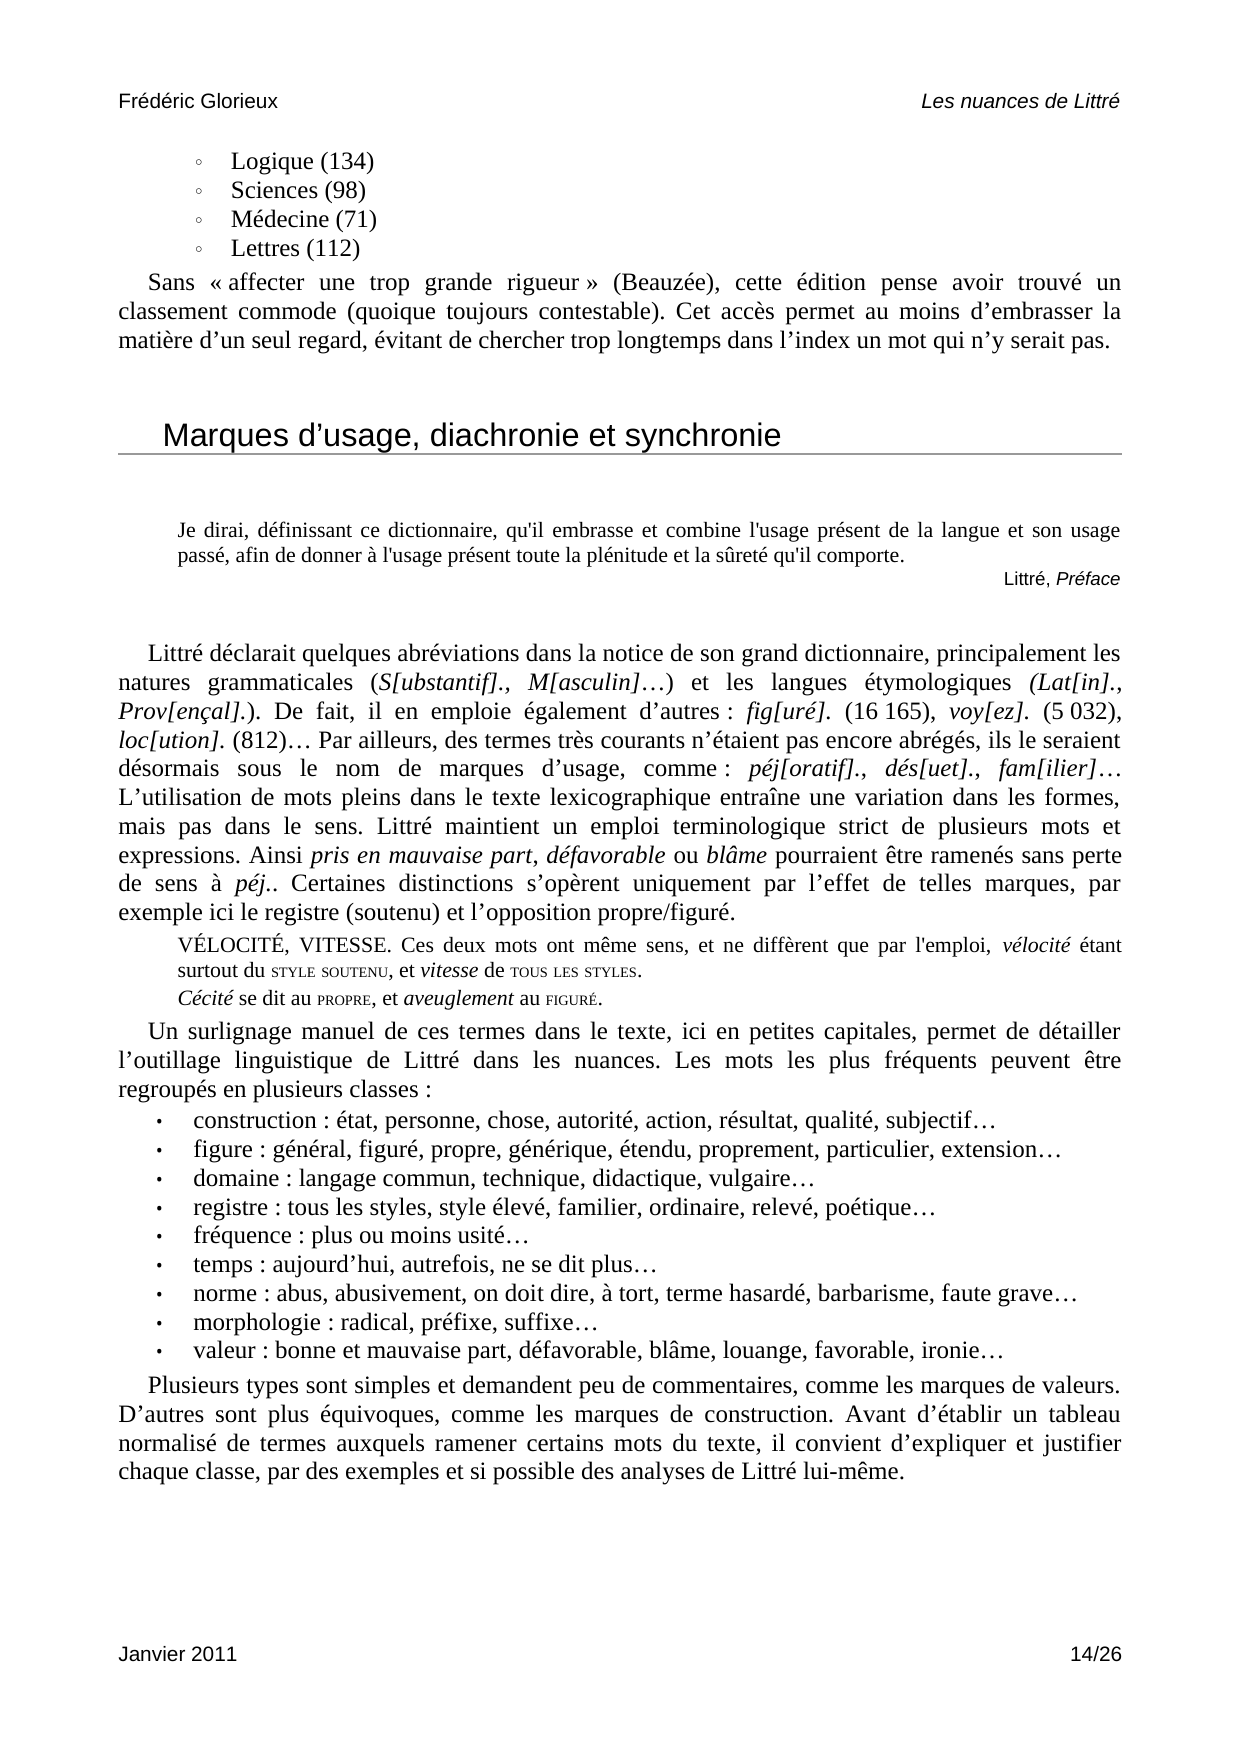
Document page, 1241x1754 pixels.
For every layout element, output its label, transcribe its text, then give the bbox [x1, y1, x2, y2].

list domaine : langage commun, technique, didactique, vulgaire… [156, 1163, 1122, 1192]
list registre : tous les styles, style élevé, familier, ordinaire, relevé, poétique… [156, 1192, 1122, 1221]
text Littré, Préface [236, 567, 1122, 589]
list Médecine (71) [193, 204, 1122, 233]
text Littré déclarait quelques abréviations dans la notice de son grand dictionnaire, principalement les natures grammaticales (S[ubstantif]., M[asculin]…) et les langues étymologiques (Lat[in]., Prov[ençal].). De fait, il en emploie également d’autres : fig[uré]. (16 165), voy[ez]. (5 032), loc[ution]. (812)… Par ailleurs, des termes très courants n’étaient pas encore abrégés, ils le seraient désormais sous le nom de marques d’usage, comme : péj[oratif]., dés[uet]., fam[ilier]… L’utilisation de mots pleins dans le texte lexicographique entraîne une variation dans les formes, mais pas dans le sens. Littré maintient un emploi terminologique strict de plusieurs mots et expressions. Ainsi pris en mauvaise part, défavorable ou blâme pourraient être ramenés sans perte de sens à péj.. Certaines distinctions s’opèrent uniquement par l’effet de telles marques, par exemple ici le registre (soutenu) et l’opposition propre/figuré. [118, 638, 1122, 926]
text Cécité se dit au propre, et aveuglement au figuré. [177, 985, 1122, 1010]
list morphologie : radical, préfixe, suffixe… [156, 1307, 1122, 1336]
list norme : abus, abusivement, on doit dire, à tort, terme hasardé, barbarisme, faute grave… [156, 1278, 1122, 1307]
list Lettres (112) [193, 233, 1122, 261]
text Je dirai, définissant ce dictionnaire, qu'il embrasse et combine l'usage présent de la langue et son usage passé, afin de donner à l'usage présent toute la plénitude et la sûreté qu'il comporte. [177, 517, 1122, 567]
subtitle Marques d’usage, diachronie et synchronie [118, 416, 1122, 453]
text Plusieurs types sont simples et demandent peu de commentaires, comme les marques de valeurs. D’autres sont plus équivoques, comme les marques de construction. Avant d’établir un tableau normalisé de termes auxquels ramener certains mots du texte, il convient d’expliquer et justifier chaque classe, par des exemples et si possible des analyses de Littré lui-même. [118, 1370, 1122, 1485]
list Sciences (98) [193, 175, 1122, 204]
list fréquence : plus ou moins usité… [156, 1221, 1122, 1249]
text VÉLOCITÉ, VITESSE. Ces deux mots ont même sens, et ne diffèrent que par l'emploi, vélocité étant surtout du style soutenu, et vitesse de tous les styles. [177, 932, 1122, 982]
list temps : aujourd’hui, autrefois, ne se dit plus… [156, 1249, 1122, 1278]
text Sans « affecter une trop grande rigueur » (Beauzée), cette édition pense avoir trouvé un classement commode (quoique toujours contestable). Cet accès permet au moins d’embrasser la matière d’un seul regard, évitant de chercher trop longtemps dans l’index un mot qui n’y serait pas. [118, 267, 1122, 354]
list Logique (134) [193, 146, 1122, 175]
text Un surlignage manuel de ces termes dans le texte, ici en petites capitales, permet de détailler l’outillage linguistique de Littré dans les nuances. Les mots les plus fréquents peuvent être regroupés en plusieurs classes : [118, 1016, 1122, 1103]
list valeur : bonne et mauvaise part, défavorable, blâme, louange, favorable, ironie… [156, 1336, 1122, 1364]
list figure : général, figuré, propre, générique, étendu, proprement, particulier, extension… [156, 1134, 1122, 1163]
list construction : état, personne, chose, autorité, action, résultat, qualité, subjectif… [156, 1106, 1122, 1134]
